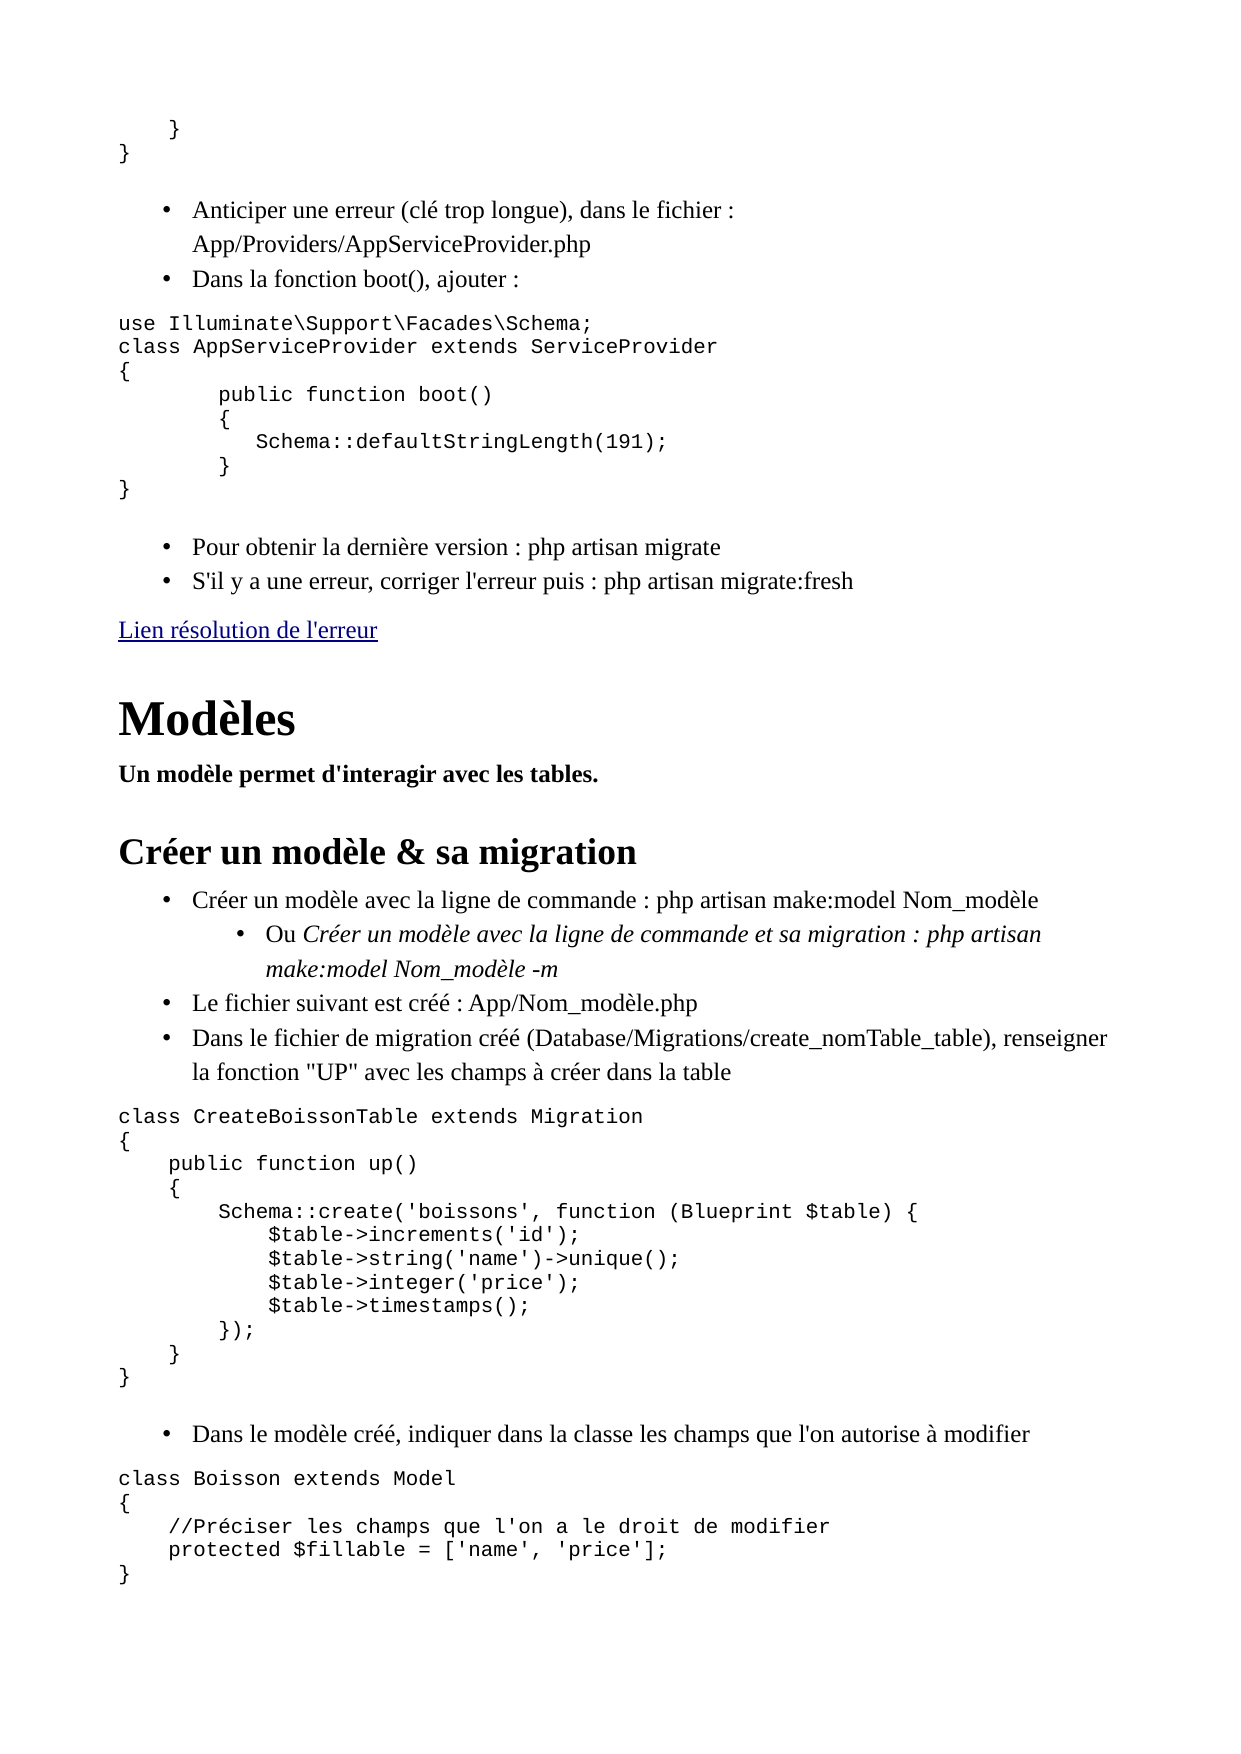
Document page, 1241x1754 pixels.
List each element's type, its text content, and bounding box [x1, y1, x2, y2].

subtitle Créer un modèle & sa migration [118, 829, 1122, 872]
text } [118, 142, 1122, 165]
text { [118, 1130, 1122, 1153]
text public function up() [118, 1153, 1122, 1177]
text } [118, 118, 1122, 142]
text { [118, 1177, 1122, 1201]
text } [118, 1343, 1122, 1366]
text class Boisson extends Model [118, 1468, 1122, 1492]
subtitle Modèles [118, 689, 1122, 747]
list Le fichier suivant est créé : App/Nom_modèle.php [162, 988, 1122, 1017]
text { [118, 360, 1122, 384]
text Schema::create('boissons', function (Blueprint $table) { [118, 1201, 1122, 1224]
list S'il y a une erreur, corriger l'erreur puis : php artisan migrate:fresh [162, 566, 1122, 595]
list Créer un modèle avec la ligne de commande : php artisan make:model Nom_modèle [162, 885, 1122, 913]
text class AppServiceProvider extends ServiceProvider [118, 337, 1122, 360]
text } [118, 1366, 1122, 1390]
text //Préciser les champs que l'on a le droit de modifier [118, 1516, 1122, 1539]
list Anticiper une erreur (clé trop longue), dans le fichier : App/Providers/AppServiceProvider.php [162, 195, 1122, 258]
text { [118, 1492, 1122, 1516]
text use Illuminate\Support\Facades\Schema; [118, 313, 1122, 337]
list Dans le modèle créé, indiquer dans la classe les champs que l'on autorise à modifier [162, 1419, 1122, 1448]
text $table->integer('price'); [118, 1272, 1122, 1295]
text }); [118, 1319, 1122, 1343]
text class CreateBoissonTable extends Migration [118, 1106, 1122, 1130]
text Un modèle permet d'interagir avec les tables. [118, 759, 1122, 788]
list Ou Créer un modèle avec la ligne de commande et sa migration : php artisan make:model Nom_modèle -m [236, 919, 1122, 982]
text } [118, 455, 1122, 478]
text $table->increments('id'); [118, 1224, 1122, 1248]
text } [118, 478, 1122, 502]
text $table->timestamps(); [118, 1295, 1122, 1319]
text public function boot() [118, 384, 1122, 407]
text { [118, 407, 1122, 431]
text Lien résolution de l'erreur [118, 615, 1122, 644]
list Pour obtenir la dernière version : php artisan migrate [162, 532, 1122, 560]
text Schema::defaultStringLength(191); [118, 431, 1122, 455]
text } [118, 1563, 1122, 1587]
text protected $fillable = ['name', 'price']; [118, 1539, 1122, 1563]
list Dans la fonction boot(), ajouter : [162, 264, 1122, 293]
list Dans le fichier de migration créé (Database/Migrations/create_nomTable_table), renseigner la fonction "UP" avec les champs à créer dans la table [162, 1023, 1122, 1086]
text $table->string('name')->unique(); [118, 1248, 1122, 1272]
